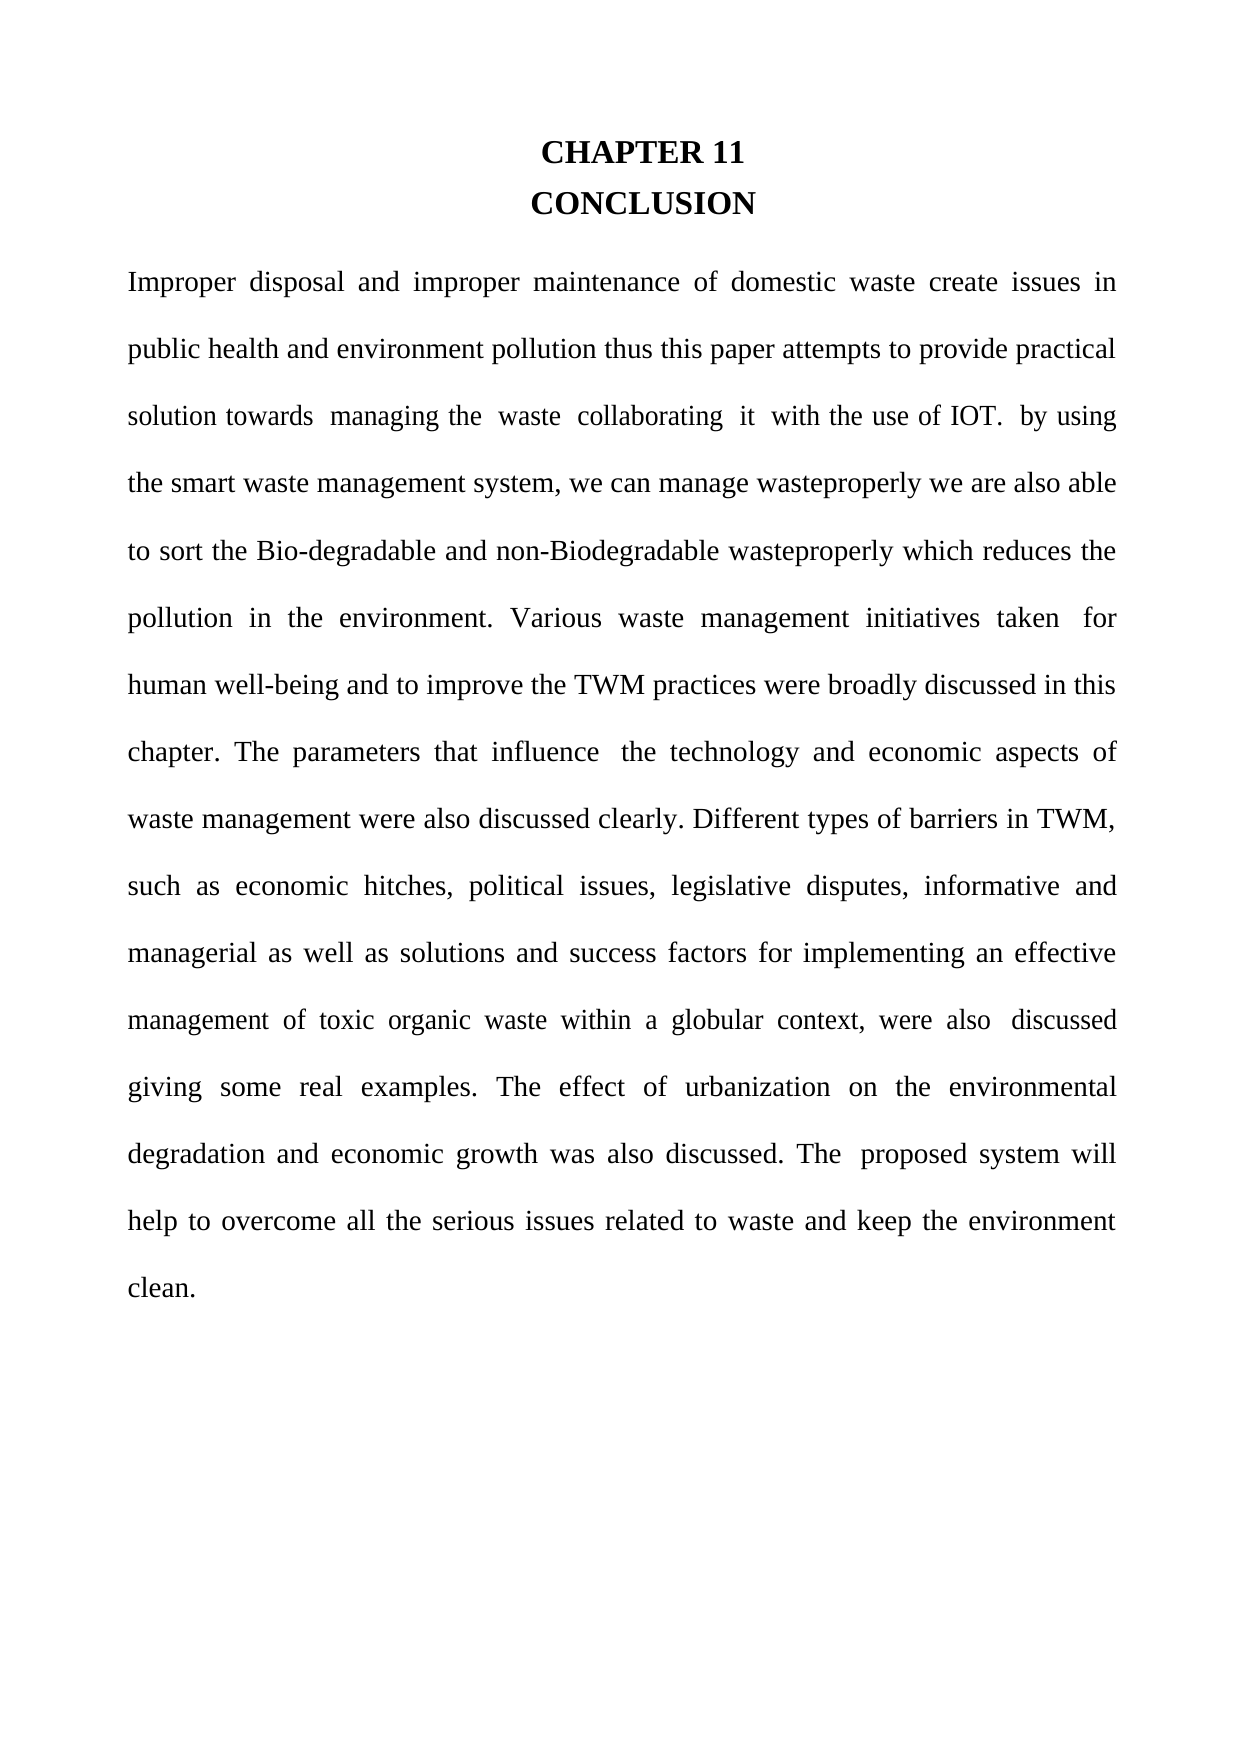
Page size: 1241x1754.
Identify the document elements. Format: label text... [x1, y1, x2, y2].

text Improper disposal and improper maintenance of domestic waste create issues in public health and environment pollution thus this paper attempts to provide practical solution towards managing the waste collaborating it with the use of IOT. by using the smart waste management system, we can manage wasteproperly we are also able to sort the Bio-degradable and non-Biodegradable wasteproperly which reduces the pollution in the environment. Various waste management initiatives taken for human well-being and to improve the TWM practices were broadly discussed in this chapter. The parameters that influence the technology and economic aspects of waste management were also discussed clearly. Different types of barriers in TWM, such as economic hitches, political issues, legislative disputes, informative and managerial as well as solutions and success factors for implementing an effective management of toxic organic waste within a globular context, were also discussed giving some real examples. The effect of urbanization on the environmental degradation and economic growth was also discussed. The proposed system will help to overcome all the serious issues related to waste and keep the environment clean. [127, 264, 1117, 1304]
subtitle CHAPTER 11 CONCLUSION [529, 132, 756, 221]
